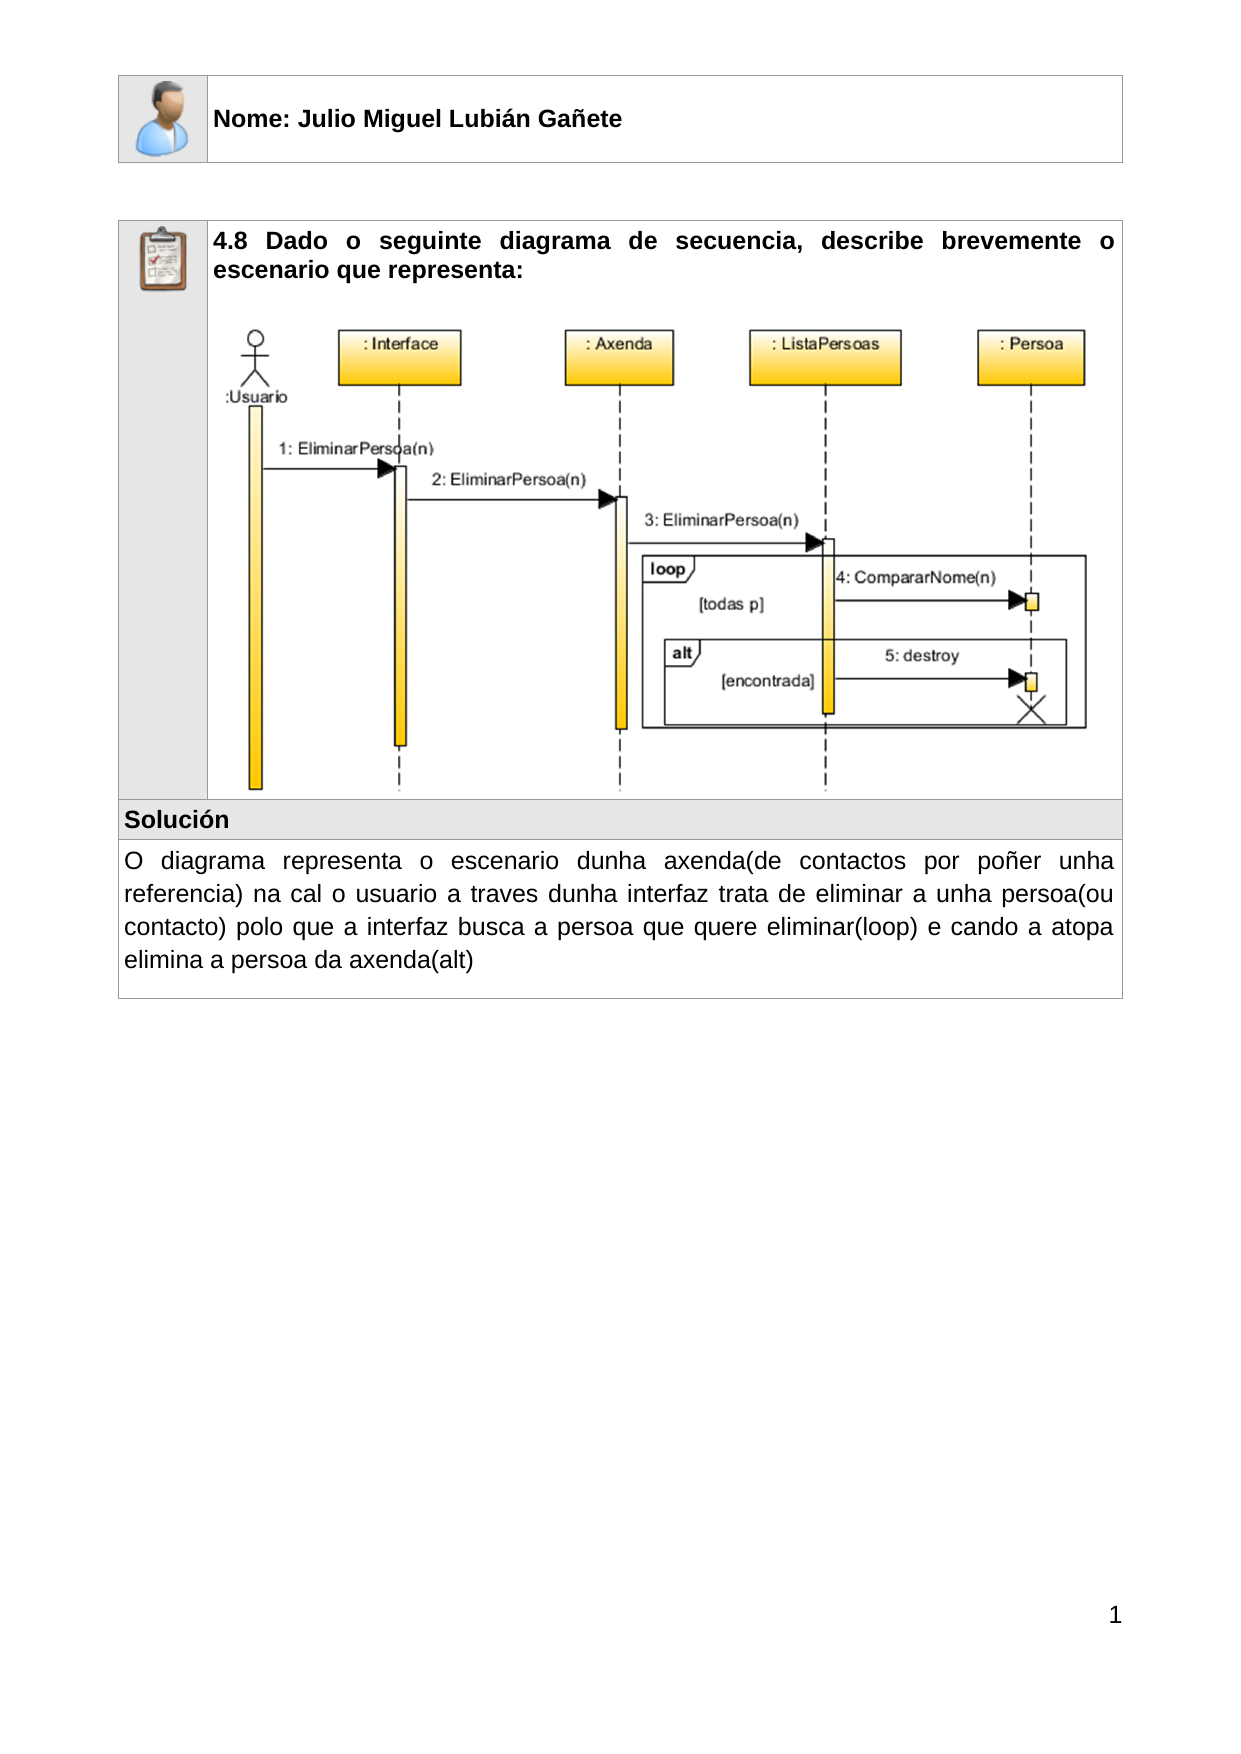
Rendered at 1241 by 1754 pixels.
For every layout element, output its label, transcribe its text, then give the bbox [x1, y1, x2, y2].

table_header Nome: Julio Miguel Lubián Gañete [208, 76, 1122, 162]
table_cell Solución [119, 800, 1122, 839]
table_header [119, 76, 207, 162]
table_header 4.8 Dado o seguinte diagrama de secuencia, describe brevemente o escenario que representa: [208, 221, 1122, 799]
table_header [119, 221, 207, 799]
table_cell O diagrama representa o escenario dunha axenda(de contactos por poñer unha referencia) na cal o usuario a traves dunha interfaz trata de eliminar a unha persoa(ou contacto) polo que a interfaz busca a persoa que quere eliminar(loop) e cando a atopa elimina a persoa da axenda(alt) [119, 840, 1122, 998]
